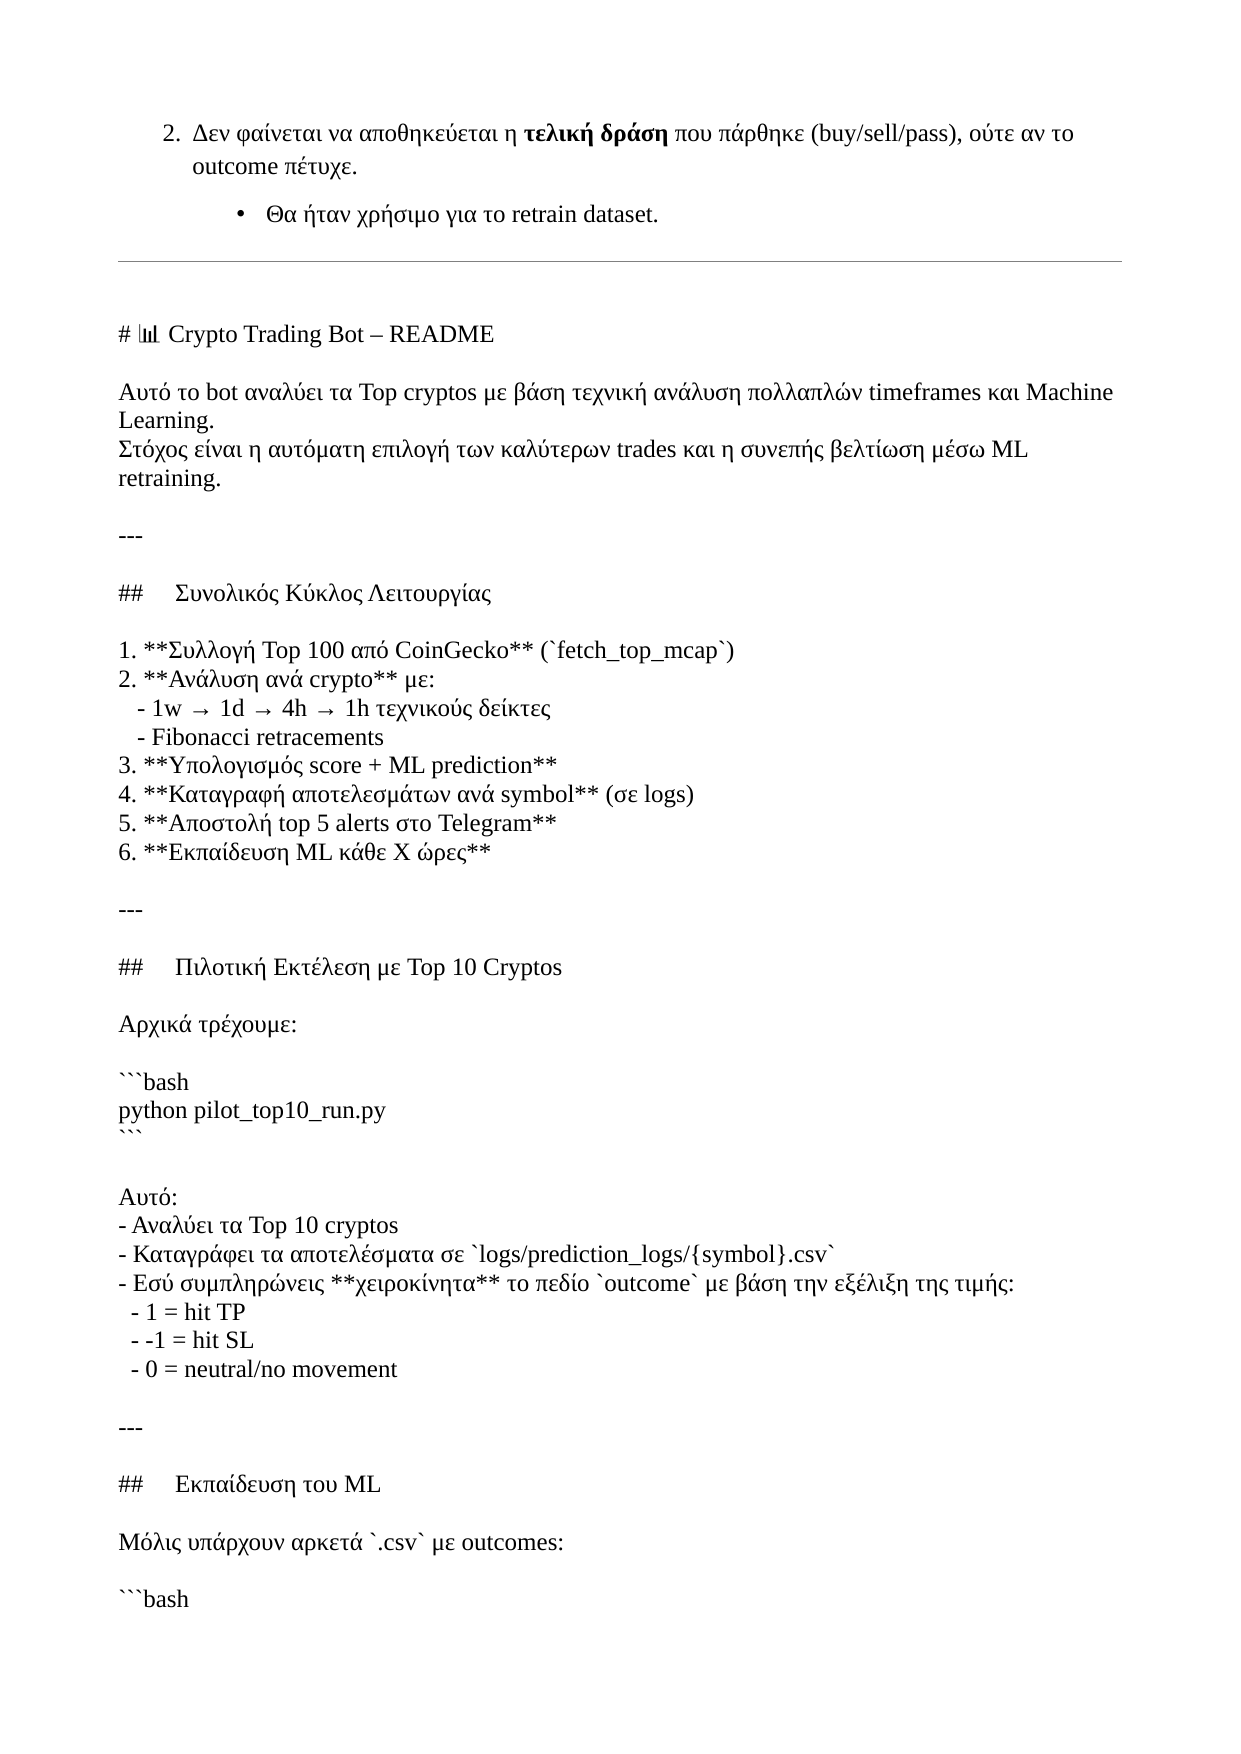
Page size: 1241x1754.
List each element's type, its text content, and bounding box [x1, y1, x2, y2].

text - Εσύ συμπληρώνεις **χειροκίνητα** το πεδίο `outcome` με βάση την εξέλιξη της τιμής: [118, 1268, 1122, 1297]
text Μόλις υπάρχουν αρκετά `.csv` με outcomes: [118, 1527, 1122, 1556]
text - 1 = hit TP [118, 1297, 1122, 1326]
text 1. **Συλλογή Top 100 από CoinGecko** (`fetch_top_mcap`) [118, 636, 1122, 664]
text Αυτό το bot αναλύει τα Top cryptos με βάση τεχνική ανάλυση πολλαπλών timeframes και Machine Learning. [118, 377, 1122, 434]
text - Καταγράφει τα αποτελέσματα σε `logs/prediction_logs/{symbol}.csv` [118, 1239, 1122, 1268]
text # 📊 Crypto Trading Bot – README [118, 319, 1122, 348]
text ## 🤖 Εκπαίδευση του ML [118, 1469, 1122, 1498]
list Θα ήταν χρήσιμο για το retrain dataset. [236, 199, 1122, 227]
text ## 🧪 Πιλοτική Εκτέλεση με Top 10 Cryptos [118, 952, 1122, 981]
text python pilot_top10_run.py [118, 1096, 1122, 1124]
text 6. **Εκπαίδευση ML κάθε X ώρες** [118, 837, 1122, 866]
text ```bash [118, 1584, 1122, 1613]
text Αρχικά τρέχουμε: [118, 1009, 1122, 1038]
text ``` [118, 1124, 1122, 1153]
text 2. **Ανάλυση ανά crypto** με: [118, 664, 1122, 693]
text 4. **Καταγραφή αποτελεσμάτων ανά symbol** (σε logs) [118, 779, 1122, 808]
text 5. **Αποστολή top 5 alerts στο Telegram** [118, 808, 1122, 837]
text --- [118, 894, 1122, 923]
list Δεν φαίνεται να αποθηκεύεται η τελική δράση που πάρθηκε (buy/sell/pass), ούτε αν το outcome πέτυχε. [162, 118, 1122, 180]
text ```bash [118, 1067, 1122, 1096]
text Αυτό: [118, 1182, 1122, 1211]
text - 1w → 1d → 4h → 1h τεχνικούς δείκτες [118, 693, 1122, 722]
text ## 🔁 Συνολικός Κύκλος Λειτουργίας [118, 578, 1122, 607]
text --- [118, 1412, 1122, 1441]
text - Αναλύει τα Top 10 cryptos [118, 1211, 1122, 1239]
text - -1 = hit SL [118, 1326, 1122, 1354]
text Στόχος είναι η αυτόματη επιλογή των καλύτερων trades και η συνεπής βελτίωση μέσω ML retraining. [118, 434, 1122, 492]
text --- [118, 521, 1122, 549]
text - 0 = neutral/no movement [118, 1354, 1122, 1383]
text 3. **Υπολογισμός score + ML prediction** [118, 751, 1122, 779]
text - Fibonacci retracements [118, 722, 1122, 751]
